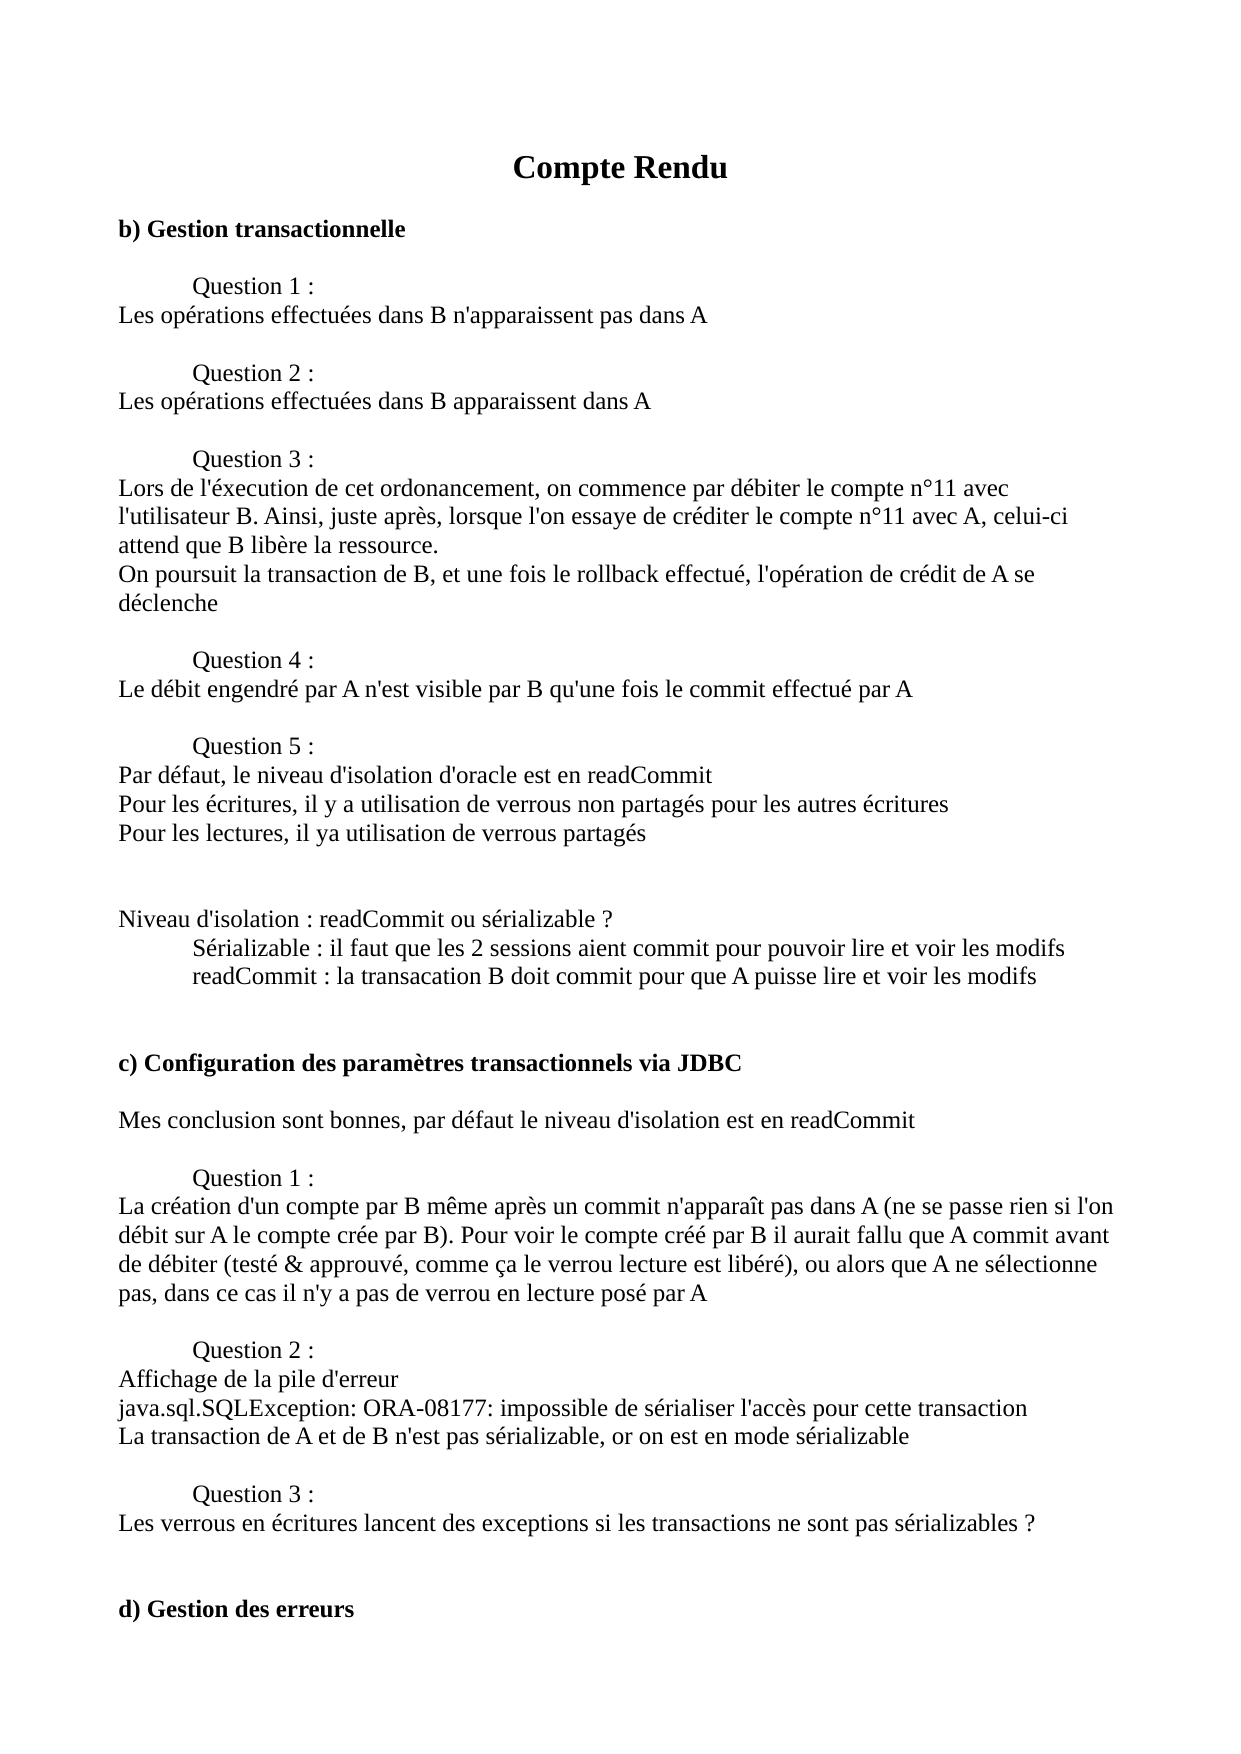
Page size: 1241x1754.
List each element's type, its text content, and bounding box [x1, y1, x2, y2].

text b) Gestion transactionnelle [118, 214, 1122, 243]
text Mes conclusion sont bonnes, par défaut le niveau d'isolation est en readCommit [118, 1105, 1122, 1134]
text La transaction de A et de B n'est pas sérializable, or on est en mode sérializable [118, 1421, 1122, 1450]
text Les opérations effectuées dans B apparaissent dans A [118, 386, 1122, 415]
text Affichage de la pile d'erreur [118, 1364, 1122, 1393]
text Question 3 : [118, 444, 1122, 473]
text d) Gestion des erreurs [118, 1594, 1122, 1623]
text java.sql.SQLException: ORA-08177: impossible de sérialiser l'accès pour cette transaction [118, 1393, 1122, 1421]
text La création d'un compte par B même après un commit n'apparaît pas dans A (ne se passe rien si l'on débit sur A le compte crée par B). Pour voir le compte créé par B il aurait fallu que A commit avant de débiter (testé & approuvé, comme ça le verrou lecture est libéré), ou alors que A ne sélectionne pas, dans ce cas il n'y a pas de verrou en lecture posé par A [118, 1191, 1122, 1306]
text Le débit engendré par A n'est visible par B qu'une fois le commit effectué par A [118, 674, 1122, 703]
text c) Configuration des paramètres transactionnels via JDBC [118, 1048, 1122, 1076]
text Question 2 : [118, 358, 1122, 386]
text Sérializable : il faut que les 2 sessions aient commit pour pouvoir lire et voir les modifs [118, 933, 1122, 961]
text On poursuit la transaction de B, et une fois le rollback effectué, l'opération de crédit de A se déclenche [118, 559, 1122, 616]
text Question 2 : [118, 1335, 1122, 1364]
text Question 3 : [118, 1479, 1122, 1508]
text Question 1 : [118, 271, 1122, 300]
text Les verrous en écritures lancent des exceptions si les transactions ne sont pas sérializables ? [118, 1508, 1122, 1536]
text Lors de l'éxecution de cet ordonancement, on commence par débiter le compte n°11 avec l'utilisateur B. Ainsi, juste après, lorsque l'on essaye de créditer le compte n°11 avec A, celui-ci attend que B libère la ressource. [118, 473, 1122, 559]
text Pour les écritures, il y a utilisation de verrous non partagés pour les autres écritures [118, 789, 1122, 818]
text Question 4 : [118, 645, 1122, 674]
text Question 5 : [118, 731, 1122, 760]
text Pour les lectures, il ya utilisation de verrous partagés [118, 818, 1122, 846]
text Par défaut, le niveau d'isolation d'oracle est en readCommit [118, 760, 1122, 789]
text Niveau d'isolation : readCommit ou sérializable ? [118, 904, 1122, 933]
text Compte Rendu [118, 147, 1122, 185]
text Les opérations effectuées dans B n'apparaissent pas dans A [118, 300, 1122, 329]
text Question 1 : [118, 1163, 1122, 1191]
text readCommit : la transacation B doit commit pour que A puisse lire et voir les modifs [118, 961, 1122, 990]
